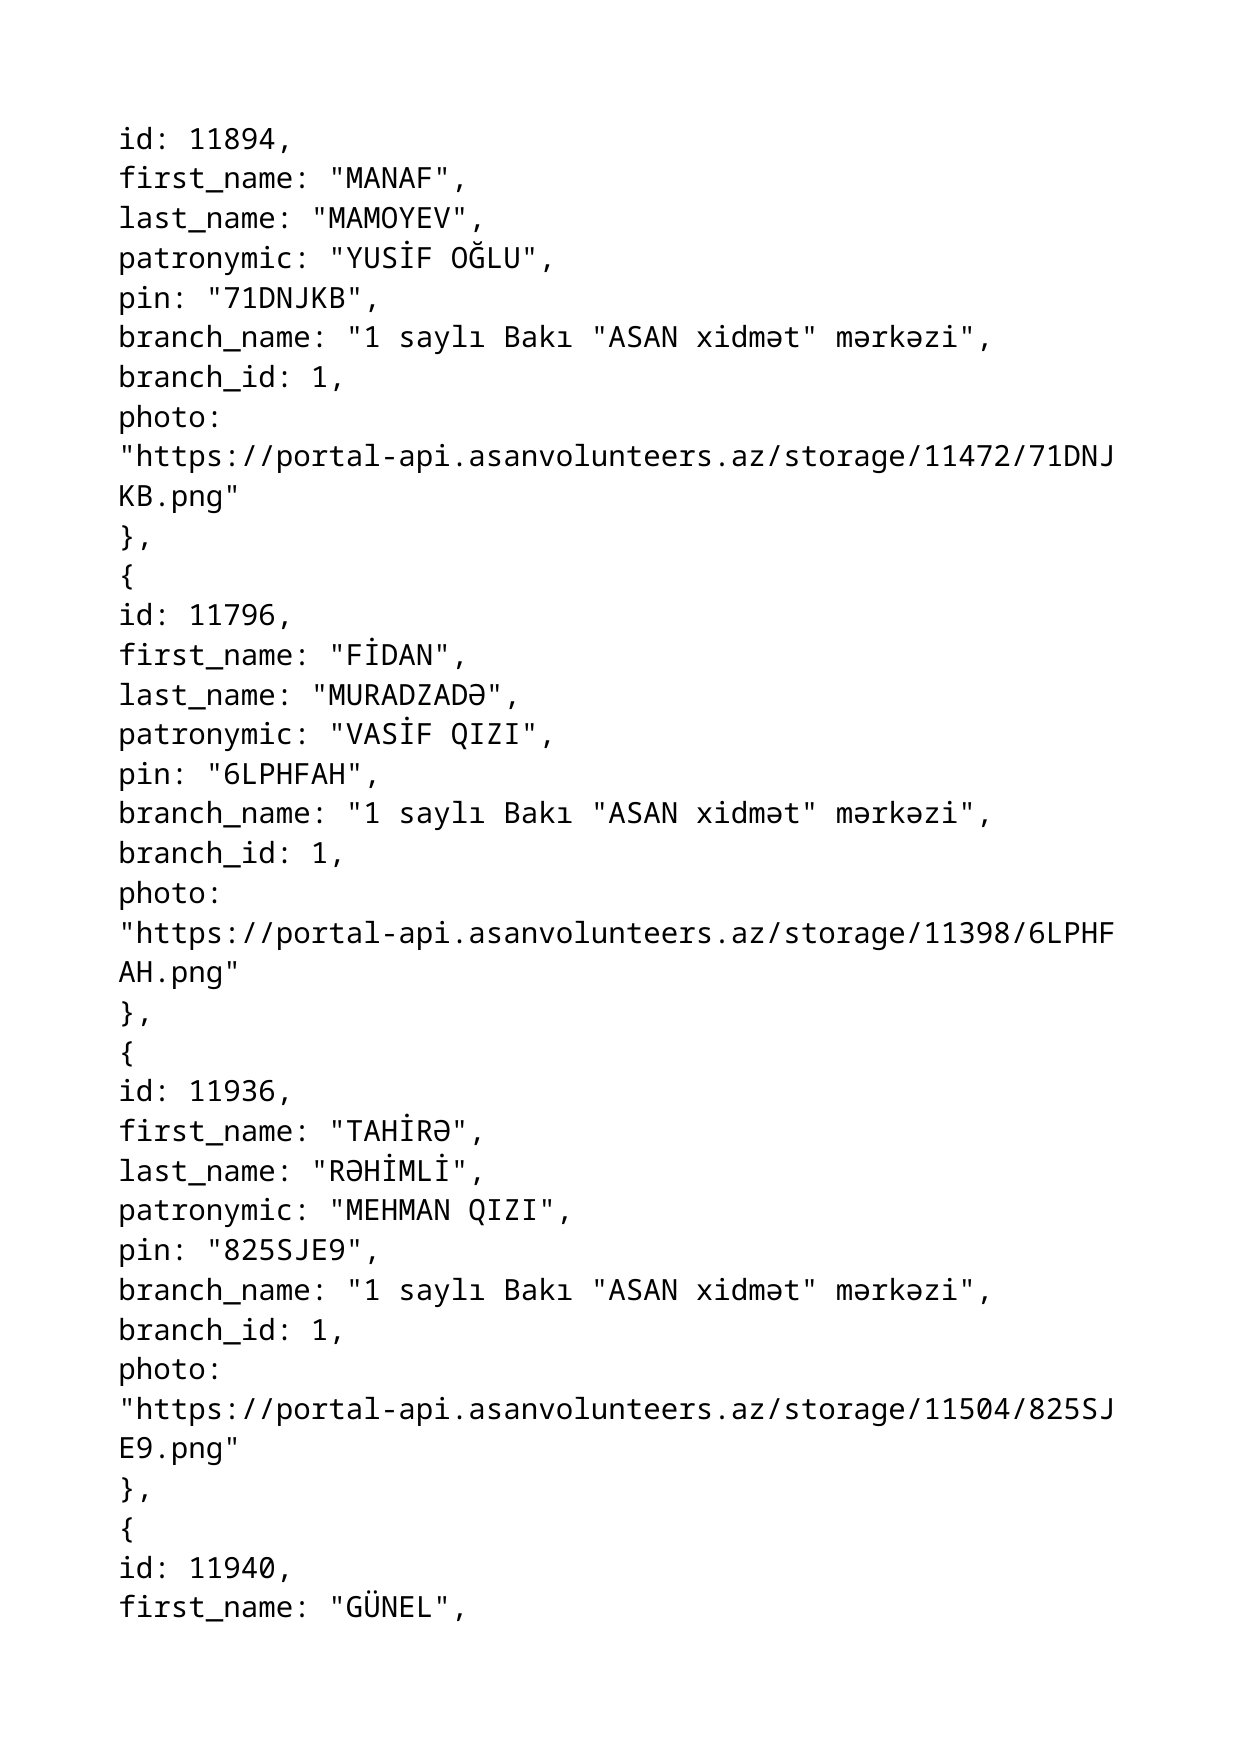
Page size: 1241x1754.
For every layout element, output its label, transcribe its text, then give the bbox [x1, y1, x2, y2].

text photo: "https://portal-api.asanvolunteers.az/storage/11504/825SJE9.png" [118, 1348, 1122, 1467]
text id: 11936, [118, 1071, 1122, 1110]
text branch_name: "1 saylı Bakı "ASAN xidmət" mərkəzi", [118, 1269, 1122, 1309]
text branch_name: "1 saylı Bakı "ASAN xidmət" mərkəzi", [118, 793, 1122, 832]
text last_name: "MAMOYEV", [118, 197, 1122, 237]
text branch_name: "1 saylı Bakı "ASAN xidmət" mərkəzi", [118, 317, 1122, 356]
text id: 11894, [118, 118, 1122, 158]
text }, [118, 991, 1122, 1031]
text last_name: "MURADZADƏ", [118, 674, 1122, 713]
text first_name: "MANAF", [118, 158, 1122, 197]
text }, [118, 1467, 1122, 1507]
text patronymic: "VASİF QIZI", [118, 713, 1122, 753]
text photo: "https://portal-api.asanvolunteers.az/storage/11398/6LPHFAH.png" [118, 872, 1122, 991]
text { [118, 555, 1122, 594]
text pin: "6LPHFAH", [118, 753, 1122, 793]
text first_name: "GÜNEL", [118, 1587, 1122, 1626]
text }, [118, 515, 1122, 555]
text id: 11796, [118, 594, 1122, 634]
text branch_id: 1, [118, 1309, 1122, 1348]
text id: 11940, [118, 1547, 1122, 1587]
text last_name: "RƏHİMLİ", [118, 1150, 1122, 1190]
text { [118, 1031, 1122, 1071]
text branch_id: 1, [118, 832, 1122, 872]
text first_name: "TAHİRƏ", [118, 1110, 1122, 1150]
text patronymic: "YUSİF OĞLU", [118, 237, 1122, 277]
text branch_id: 1, [118, 356, 1122, 396]
text first_name: "FİDAN", [118, 634, 1122, 674]
text pin: "71DNJKB", [118, 277, 1122, 317]
text patronymic: "MEHMAN QIZI", [118, 1190, 1122, 1229]
text { [118, 1507, 1122, 1547]
text pin: "825SJE9", [118, 1229, 1122, 1269]
text photo: "https://portal-api.asanvolunteers.az/storage/11472/71DNJKB.png" [118, 396, 1122, 515]
